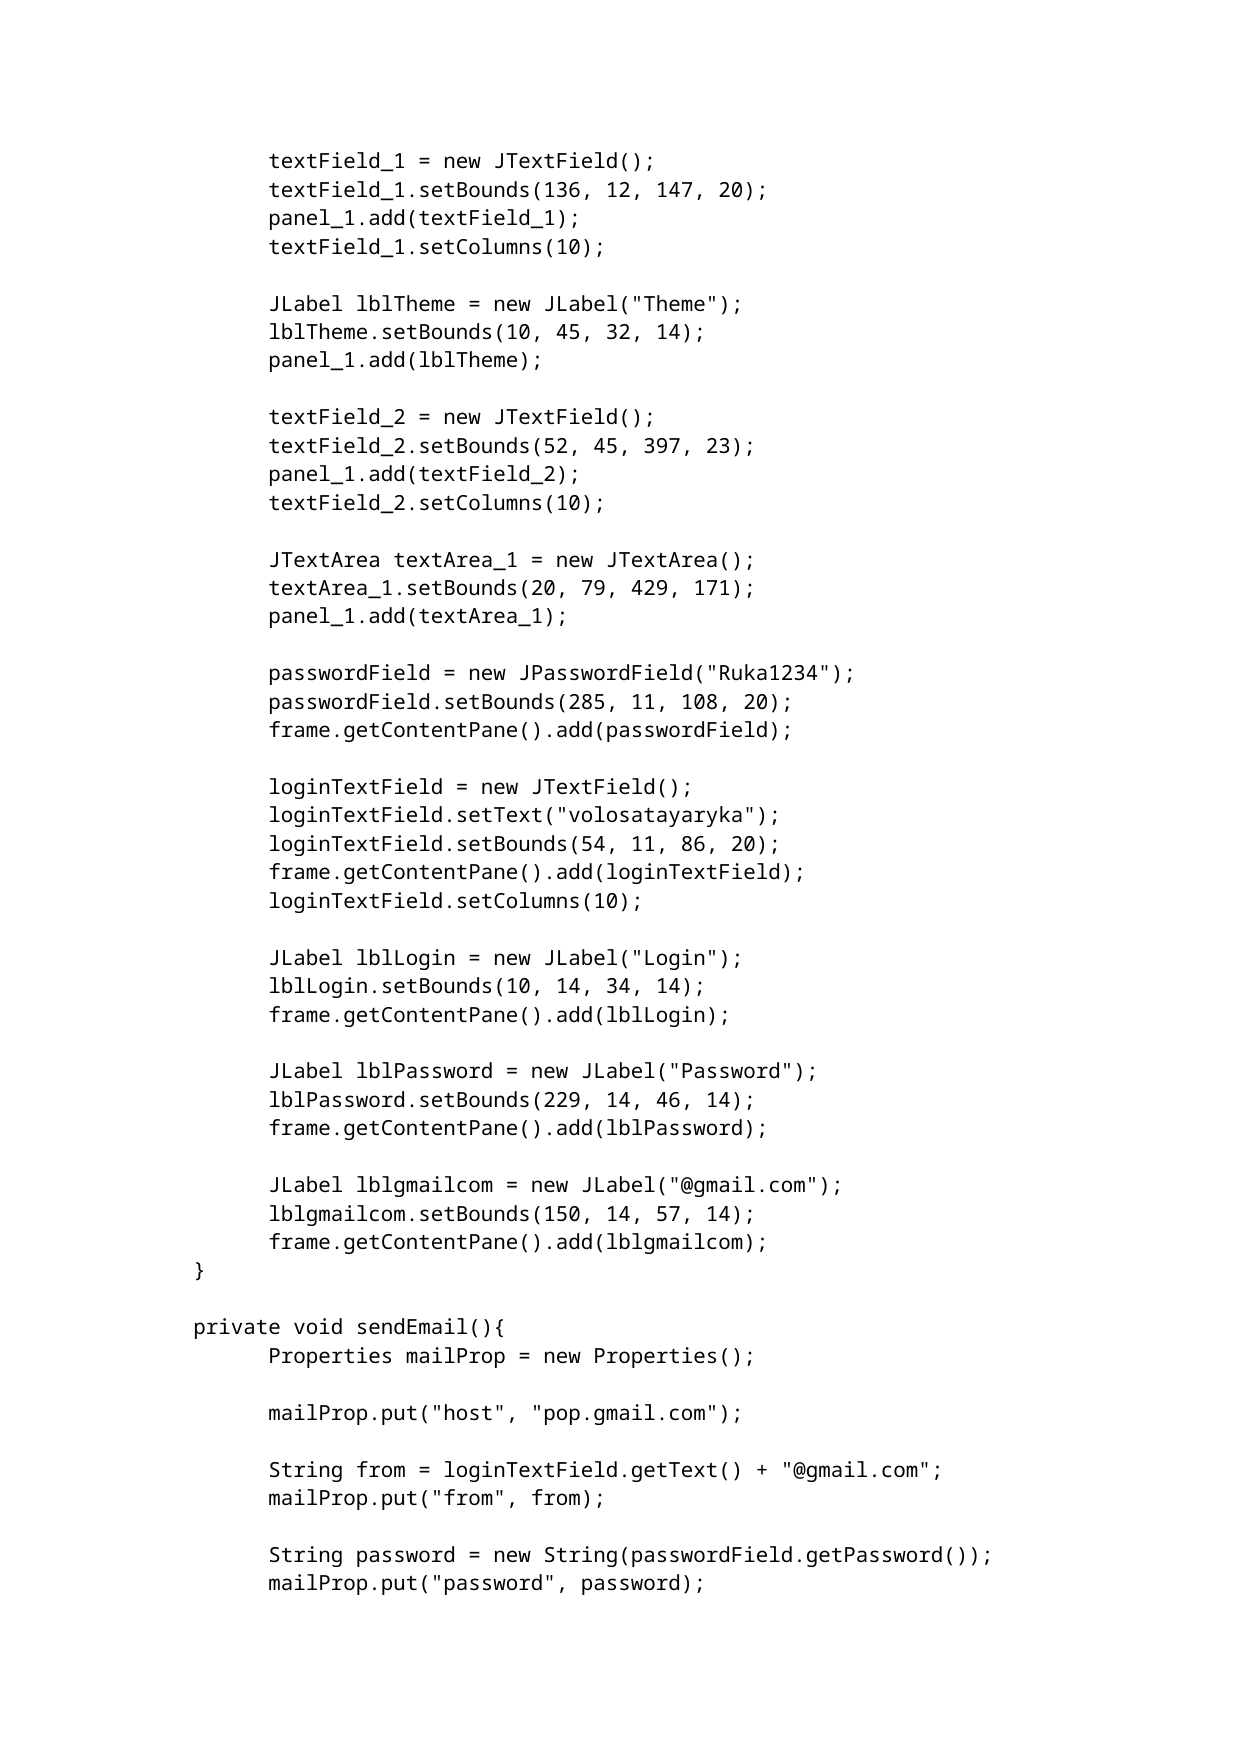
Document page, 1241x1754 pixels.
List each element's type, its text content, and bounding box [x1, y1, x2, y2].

text passwordField = new JPasswordField("Ruka1234"); [118, 658, 1122, 687]
text lblPassword.setBounds(229, 14, 46, 14); [118, 1085, 1122, 1113]
text textField_1 = new JTextField(); [118, 147, 1122, 175]
text JLabel lblgmailcom = new JLabel("@gmail.com"); [118, 1170, 1122, 1199]
text Properties mailProp = new Properties(); [118, 1341, 1122, 1369]
text frame.getContentPane().add(passwordField); [118, 715, 1122, 744]
text JLabel lblTheme = new JLabel("Theme"); [118, 289, 1122, 317]
text JLabel lblPassword = new JLabel("Password"); [118, 1057, 1122, 1085]
text } [118, 1256, 1122, 1284]
text textField_2 = new JTextField(); [118, 402, 1122, 431]
text JTextArea textArea_1 = new JTextArea(); [118, 545, 1122, 573]
text mailProp.put("host", "pop.gmail.com"); [118, 1398, 1122, 1426]
text textField_1.setBounds(136, 12, 147, 20); [118, 175, 1122, 203]
text loginTextField.setText("volosatayaryka"); [118, 801, 1122, 829]
text textField_1.setColumns(10); [118, 232, 1122, 260]
text panel_1.add(textField_2); [118, 459, 1122, 488]
text private void sendEmail(){ [118, 1312, 1122, 1341]
text mailProp.put("password", password); [118, 1568, 1122, 1597]
text String password = new String(passwordField.getPassword()); [118, 1540, 1122, 1568]
text frame.getContentPane().add(lblgmailcom); [118, 1227, 1122, 1256]
text lblTheme.setBounds(10, 45, 32, 14); [118, 317, 1122, 346]
text frame.getContentPane().add(lblLogin); [118, 1000, 1122, 1028]
text textArea_1.setBounds(20, 79, 429, 171); [118, 573, 1122, 602]
text panel_1.add(lblTheme); [118, 346, 1122, 374]
text panel_1.add(textField_1); [118, 203, 1122, 232]
text frame.getContentPane().add(lblPassword); [118, 1113, 1122, 1142]
text loginTextField = new JTextField(); [118, 772, 1122, 801]
text textField_2.setColumns(10); [118, 488, 1122, 516]
text panel_1.add(textArea_1); [118, 602, 1122, 630]
text textField_2.setBounds(52, 45, 397, 23); [118, 431, 1122, 459]
text frame.getContentPane().add(loginTextField); [118, 857, 1122, 886]
text loginTextField.setColumns(10); [118, 886, 1122, 914]
text JLabel lblLogin = new JLabel("Login"); [118, 943, 1122, 971]
text String from = loginTextField.getText() + "@gmail.com"; [118, 1455, 1122, 1483]
text mailProp.put("from", from); [118, 1483, 1122, 1512]
text lblgmailcom.setBounds(150, 14, 57, 14); [118, 1199, 1122, 1227]
text loginTextField.setBounds(54, 11, 86, 20); [118, 829, 1122, 857]
text passwordField.setBounds(285, 11, 108, 20); [118, 687, 1122, 715]
text lblLogin.setBounds(10, 14, 34, 14); [118, 971, 1122, 1000]
